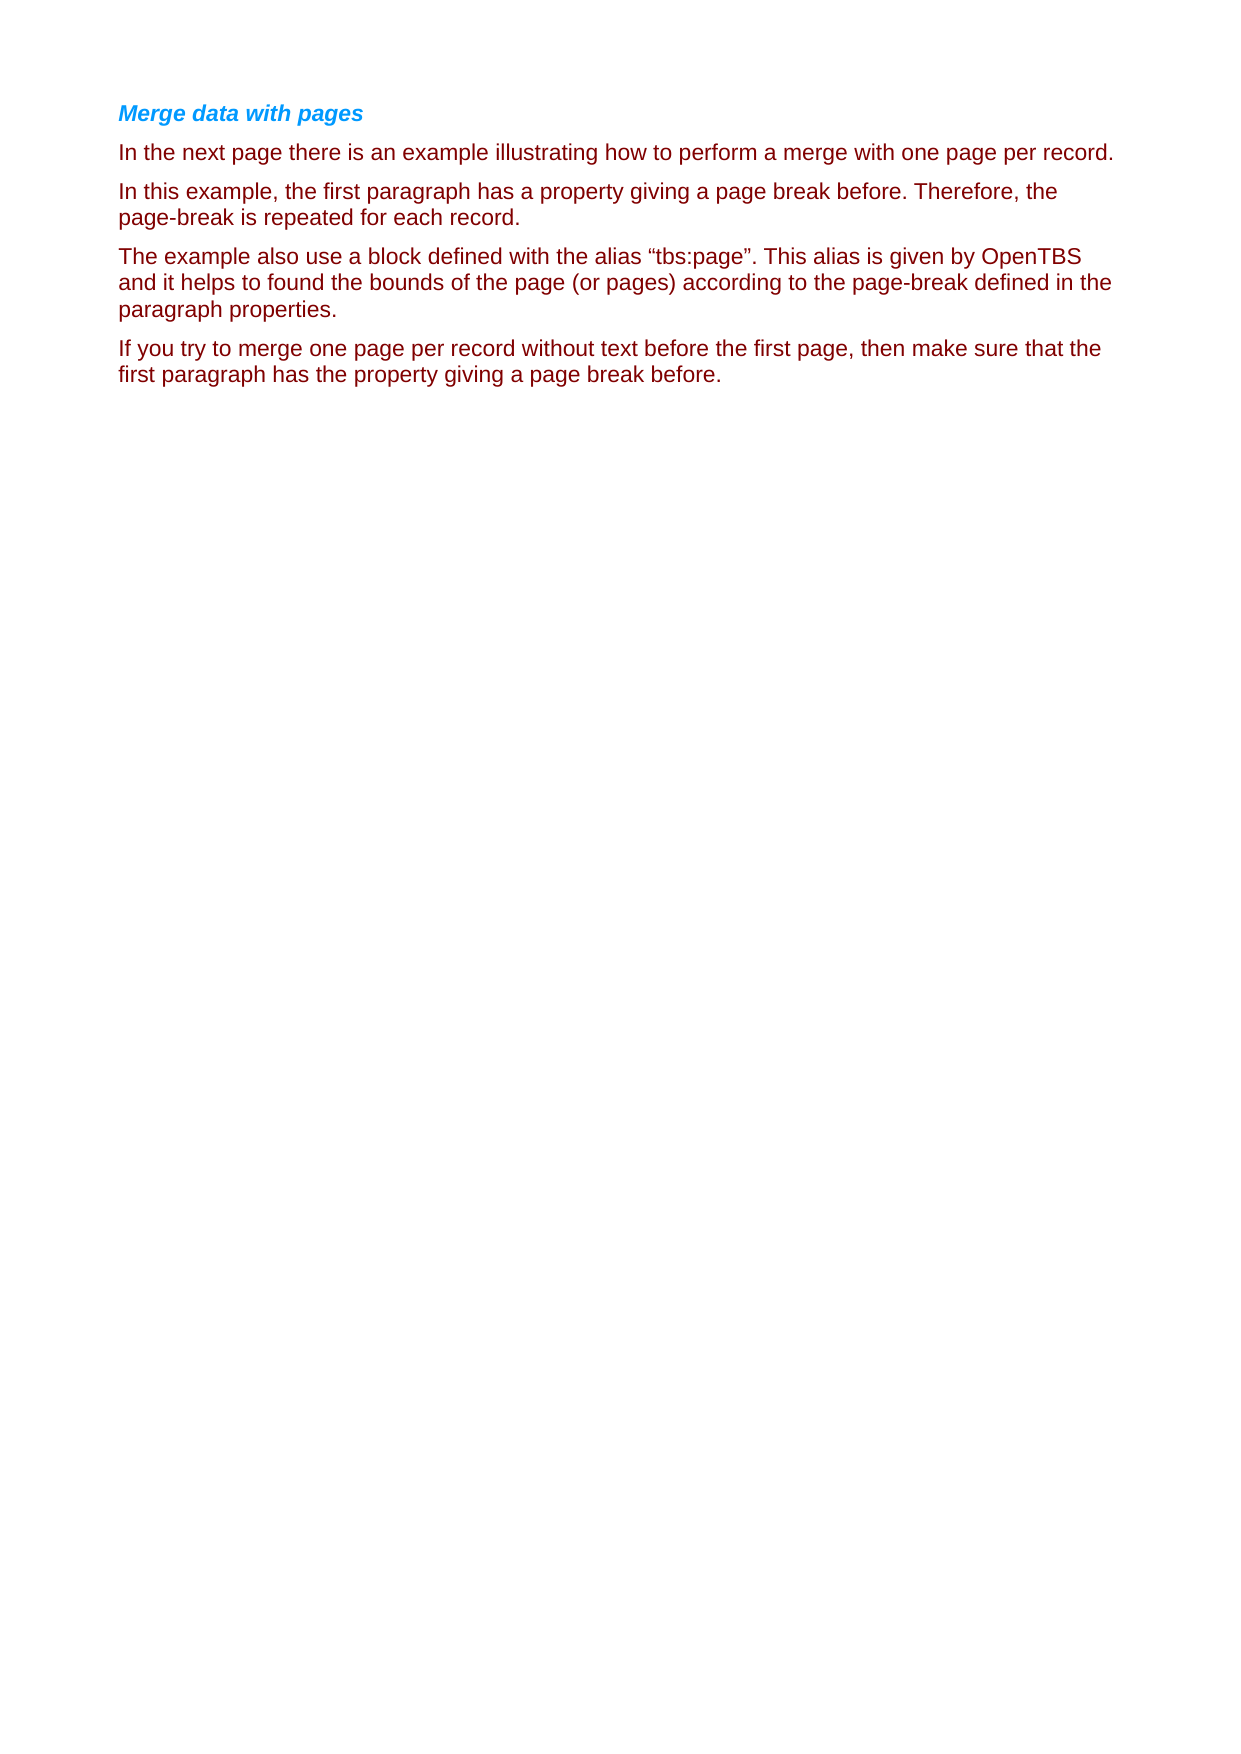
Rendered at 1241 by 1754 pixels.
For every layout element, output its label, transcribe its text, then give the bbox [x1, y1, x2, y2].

text The example also use a block defined with the alias “tbs:page”. This alias is given by OpenTBS and it helps to found the bounds of the page (or pages) according to the page-break defined in the paragraph properties. [118, 243, 1122, 322]
text In this example, the first paragraph has a property giving a page break before. Therefore, the page-break is repeated for each record. [118, 178, 1122, 230]
text In the next page there is an example illustrating how to perform a merge with one page per record. [118, 139, 1122, 165]
text If you try to merge one page per record without text before the first page, then make sure that the first paragraph has the property giving a page break before. [118, 334, 1122, 387]
subtitle Merge data with pages [118, 100, 1122, 126]
